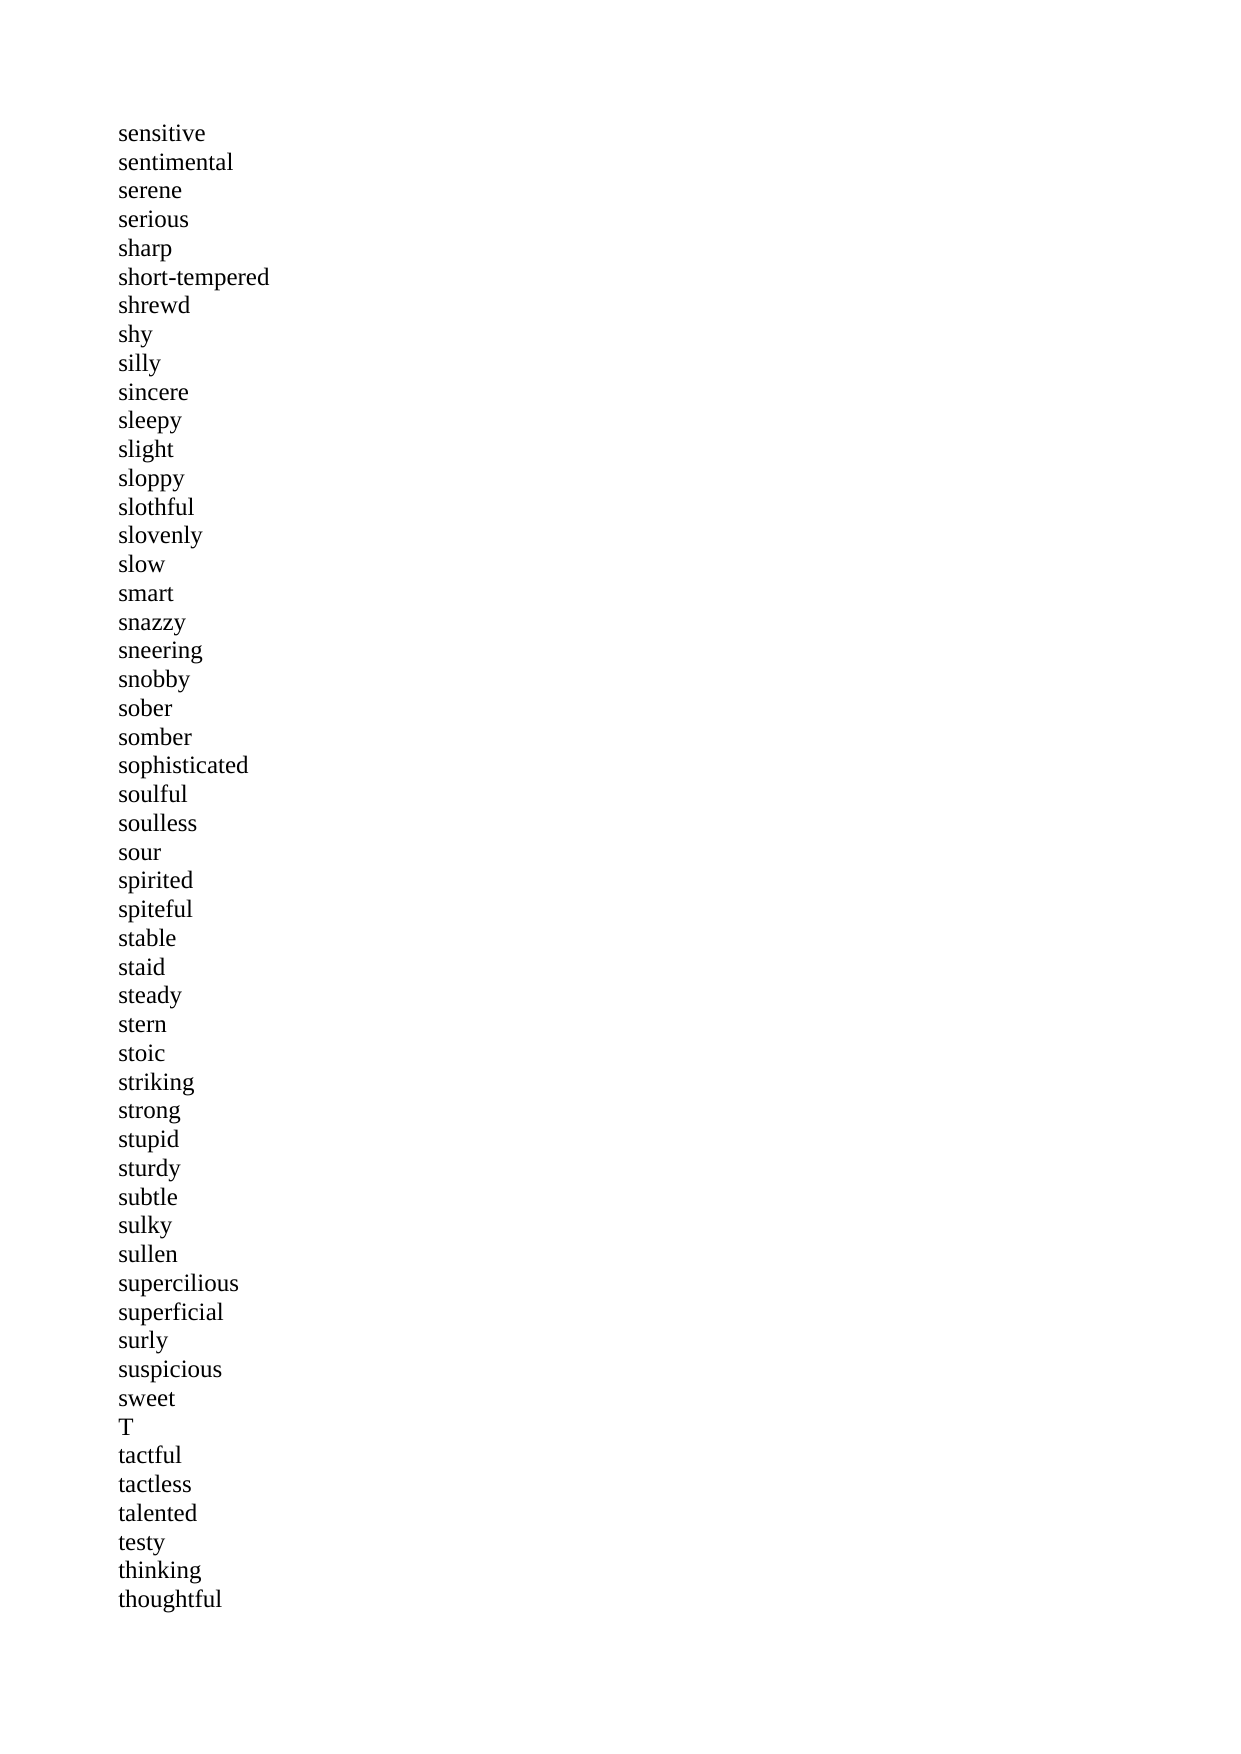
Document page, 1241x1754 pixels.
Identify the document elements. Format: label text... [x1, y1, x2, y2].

text soulful [118, 779, 1122, 808]
text stupid [118, 1124, 1122, 1153]
text spiteful [118, 894, 1122, 923]
text sweet [118, 1383, 1122, 1412]
text striking [118, 1067, 1122, 1096]
text shrewd [118, 291, 1122, 319]
text superficial [118, 1297, 1122, 1326]
text strong [118, 1096, 1122, 1124]
text thoughtful [118, 1584, 1122, 1613]
text suspicious [118, 1354, 1122, 1383]
text tactless [118, 1469, 1122, 1498]
text somber [118, 722, 1122, 751]
text tactful [118, 1441, 1122, 1469]
text spirited [118, 866, 1122, 894]
text slight [118, 434, 1122, 463]
text sharp [118, 233, 1122, 262]
text smart [118, 578, 1122, 607]
text surly [118, 1326, 1122, 1354]
text slothful [118, 492, 1122, 521]
text snobby [118, 664, 1122, 693]
text soulless [118, 808, 1122, 837]
text silly [118, 348, 1122, 377]
text sullen [118, 1239, 1122, 1268]
text slow [118, 549, 1122, 578]
text sloppy [118, 463, 1122, 492]
text supercilious [118, 1268, 1122, 1297]
text sentimental [118, 147, 1122, 176]
text sophisticated [118, 751, 1122, 779]
text subtle [118, 1182, 1122, 1211]
text shy [118, 319, 1122, 348]
text sincere [118, 377, 1122, 406]
text sober [118, 693, 1122, 722]
text slovenly [118, 521, 1122, 549]
text stern [118, 1009, 1122, 1038]
text snazzy [118, 607, 1122, 636]
text stoic [118, 1038, 1122, 1067]
text testy [118, 1527, 1122, 1556]
text stable [118, 923, 1122, 952]
text thinking [118, 1556, 1122, 1584]
text sensitive [118, 118, 1122, 147]
text steady [118, 981, 1122, 1009]
text short-tempered [118, 262, 1122, 291]
text talented [118, 1498, 1122, 1527]
text sour [118, 837, 1122, 866]
text sleepy [118, 406, 1122, 434]
text sturdy [118, 1153, 1122, 1182]
text sulky [118, 1211, 1122, 1239]
text staid [118, 952, 1122, 981]
text serene [118, 176, 1122, 204]
text sneering [118, 636, 1122, 664]
text T [118, 1412, 1122, 1441]
text serious [118, 204, 1122, 233]
